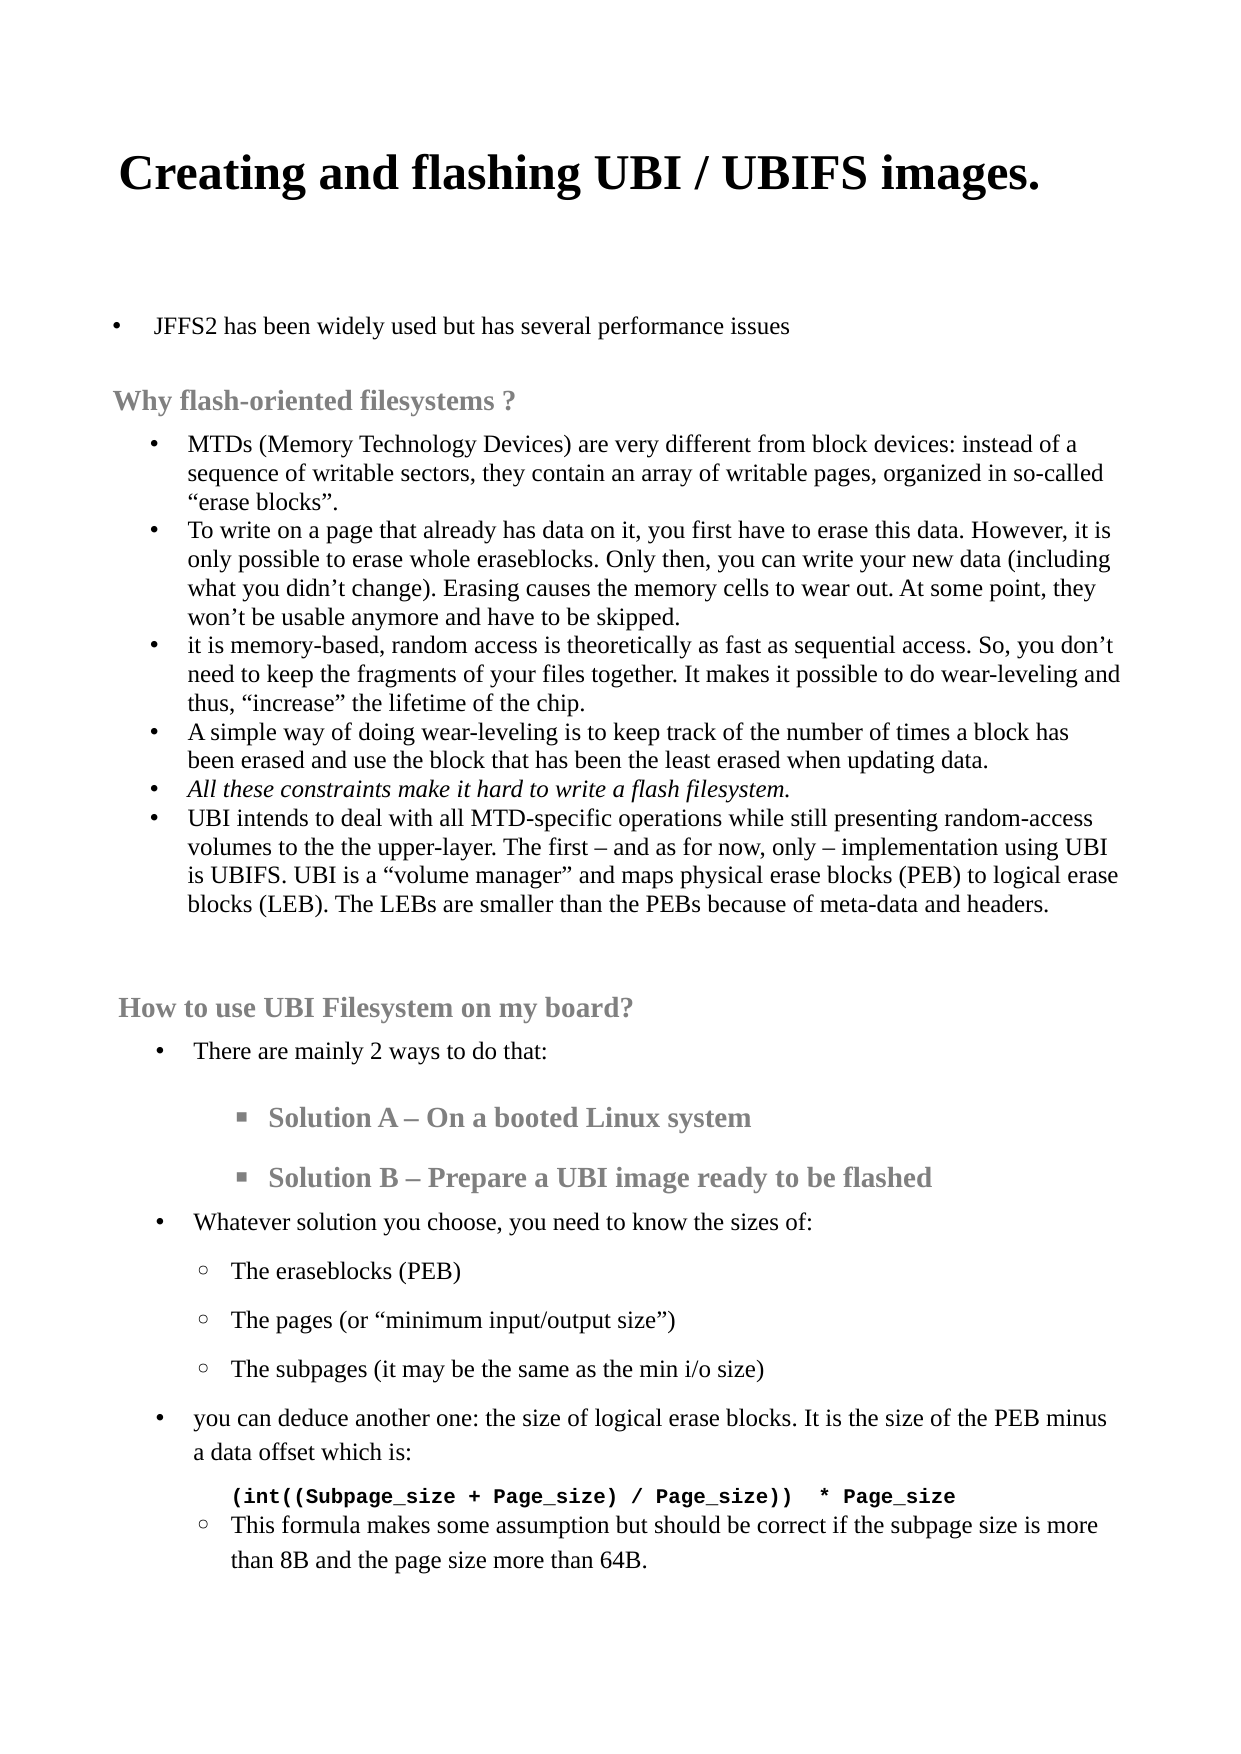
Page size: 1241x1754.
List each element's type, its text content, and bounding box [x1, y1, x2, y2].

subtitle Solution B – Prepare a UBI image ready to be flashed [231, 1161, 1122, 1194]
list There are mainly 2 ways to do that: [156, 1036, 1122, 1065]
list To write on a page that already has data on it, you first have to erase this data. However, it is only possible to erase whole eraseblocks. Only then, you can write your new data (including what you didn’t change). Erasing causes the memory cells to wear out. At some point, they won’t be usable anymore and have to be skipped. [150, 516, 1122, 631]
list A simple way of doing wear-leveling is to keep track of the number of times a block has been erased and use the block that has been the least erased when updating data. [150, 717, 1122, 774]
list The eraseblocks (PEB) [193, 1256, 1122, 1284]
list This formula makes some assumption but should be correct if the subpage size is more than 8B and the page size more than 64B. [193, 1510, 1122, 1573]
list you can deduce another one: the size of logical erase blocks. It is the size of the PEB minus a data offset which is: [156, 1403, 1122, 1466]
subtitle Creating and flashing UBI / UBIFS images. [118, 143, 1122, 201]
list Whatever solution you choose, you need to know the sizes of: [156, 1207, 1122, 1236]
list The subpages (it may be the same as the min i/o size) [193, 1354, 1122, 1383]
list UBI intends to deal with all MTD-specific operations while still presenting random-access volumes to the the upper-layer. The first – and as for now, only – implementation using UBI is UBIFS. UBI is a “volume manager” and maps physical erase blocks (PEB) to logical erase blocks (LEB). The LEBs are smaller than the PEBs because of meta-data and headers. [150, 803, 1122, 918]
list JFFS2 has been widely used but has several performance issues [112, 311, 1122, 340]
list MTDs (Memory Technology Devices) are very different from block devices: instead of a sequence of writable sectors, they contain an array of writable pages, organized in so-called “erase blocks”. [150, 429, 1122, 516]
list (int((Subpage_size + Page_size) / Page_size)) * Page_size [193, 1487, 1122, 1510]
list it is memory-based, random access is theoretically as fast as sequential access. So, you don’t need to keep the fragments of your files together. It makes it possible to do wear-leveling and thus, “increase” the lifetime of the chip. [150, 631, 1122, 717]
list All these constraints make it hard to write a flash filesystem. [150, 774, 1122, 803]
subtitle Solution A – On a booted Linux system [231, 1100, 1122, 1133]
subtitle How to use UBI Filesystem on my board? [118, 990, 1122, 1024]
subtitle Why flash-oriented filesystems ? [112, 383, 1122, 417]
list The pages (or “minimum input/output size”) [193, 1305, 1122, 1334]
